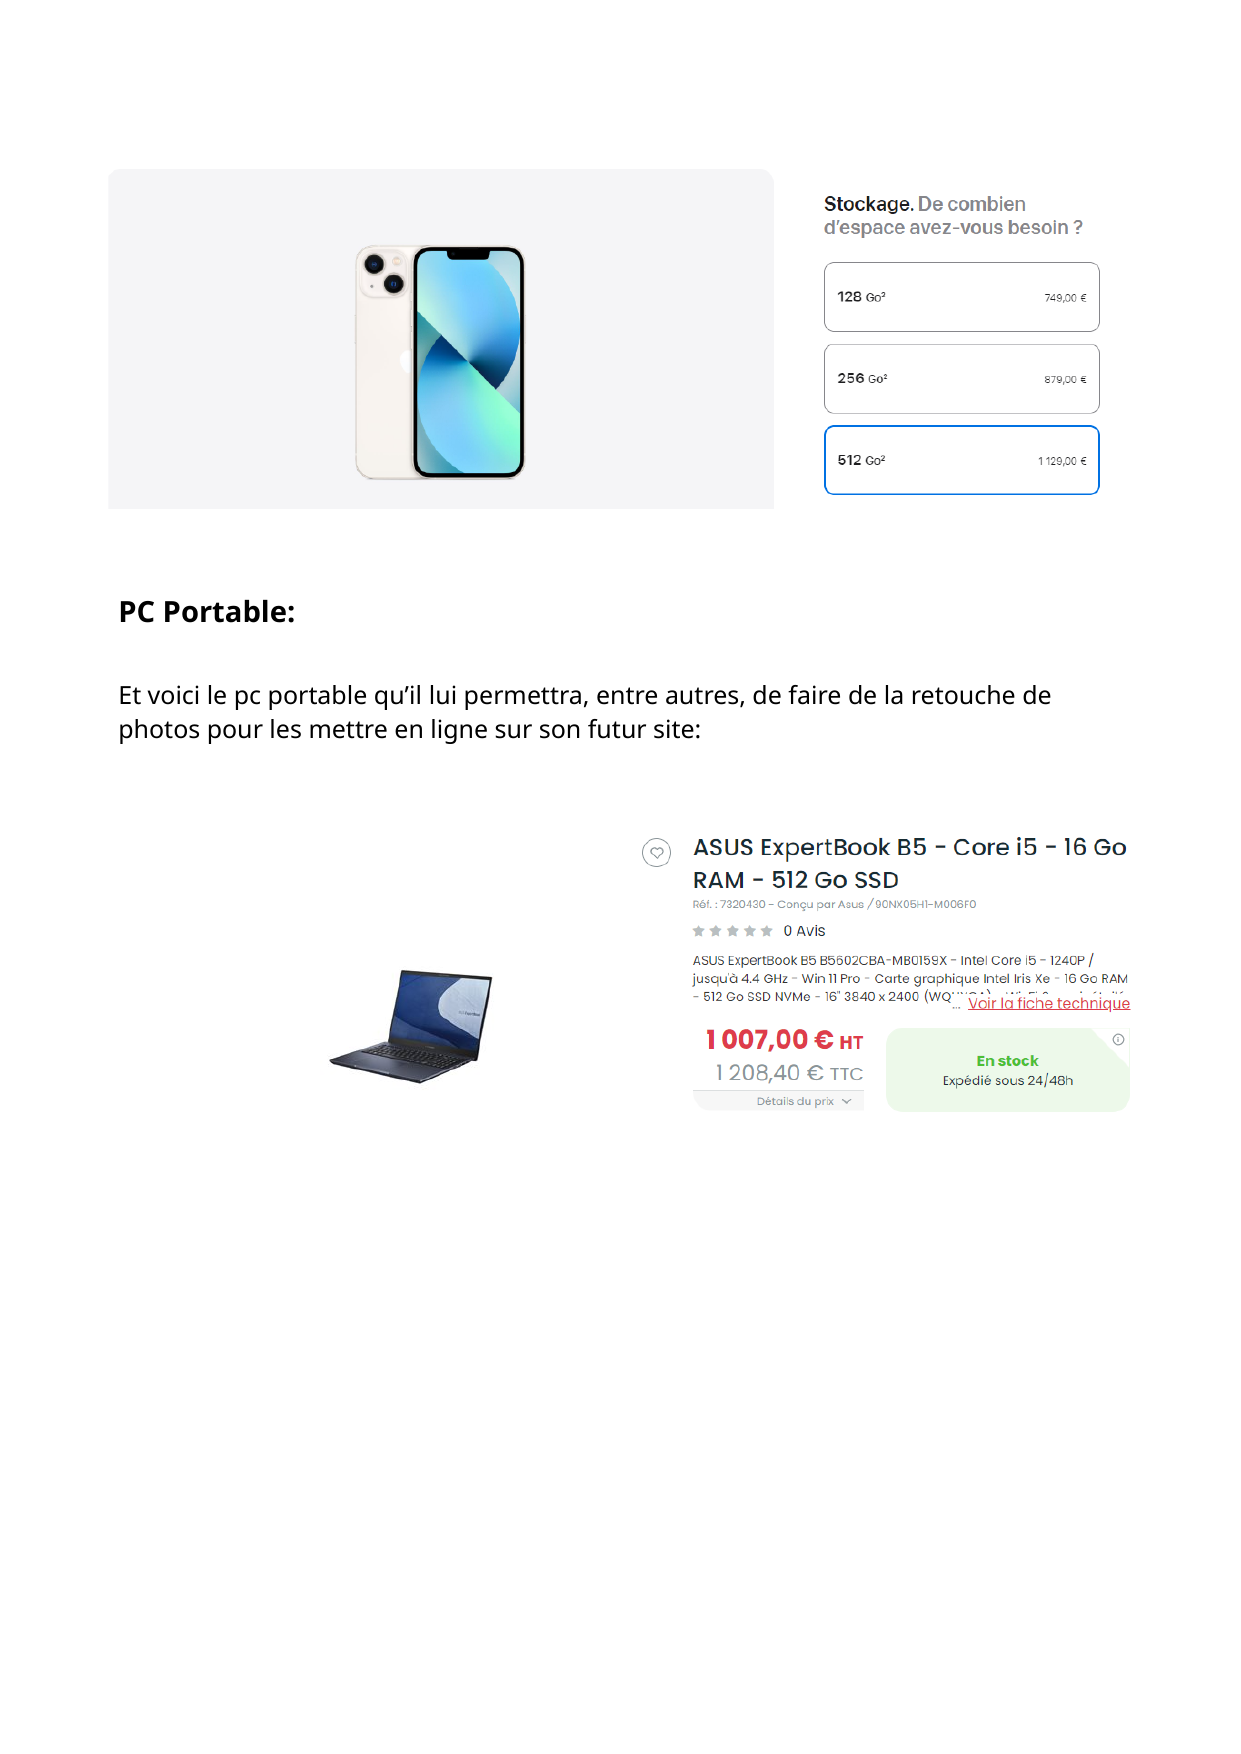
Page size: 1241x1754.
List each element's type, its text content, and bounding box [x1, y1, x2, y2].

picture [108, 148, 1113, 509]
subtitle PC Portable: [118, 591, 1122, 631]
picture [151, 803, 1156, 1121]
text Et voici le pc portable qu’il lui permettra, entre autres, de faire de la retouche de photos pour les mettre en ligne sur son futur site: [118, 678, 1122, 746]
